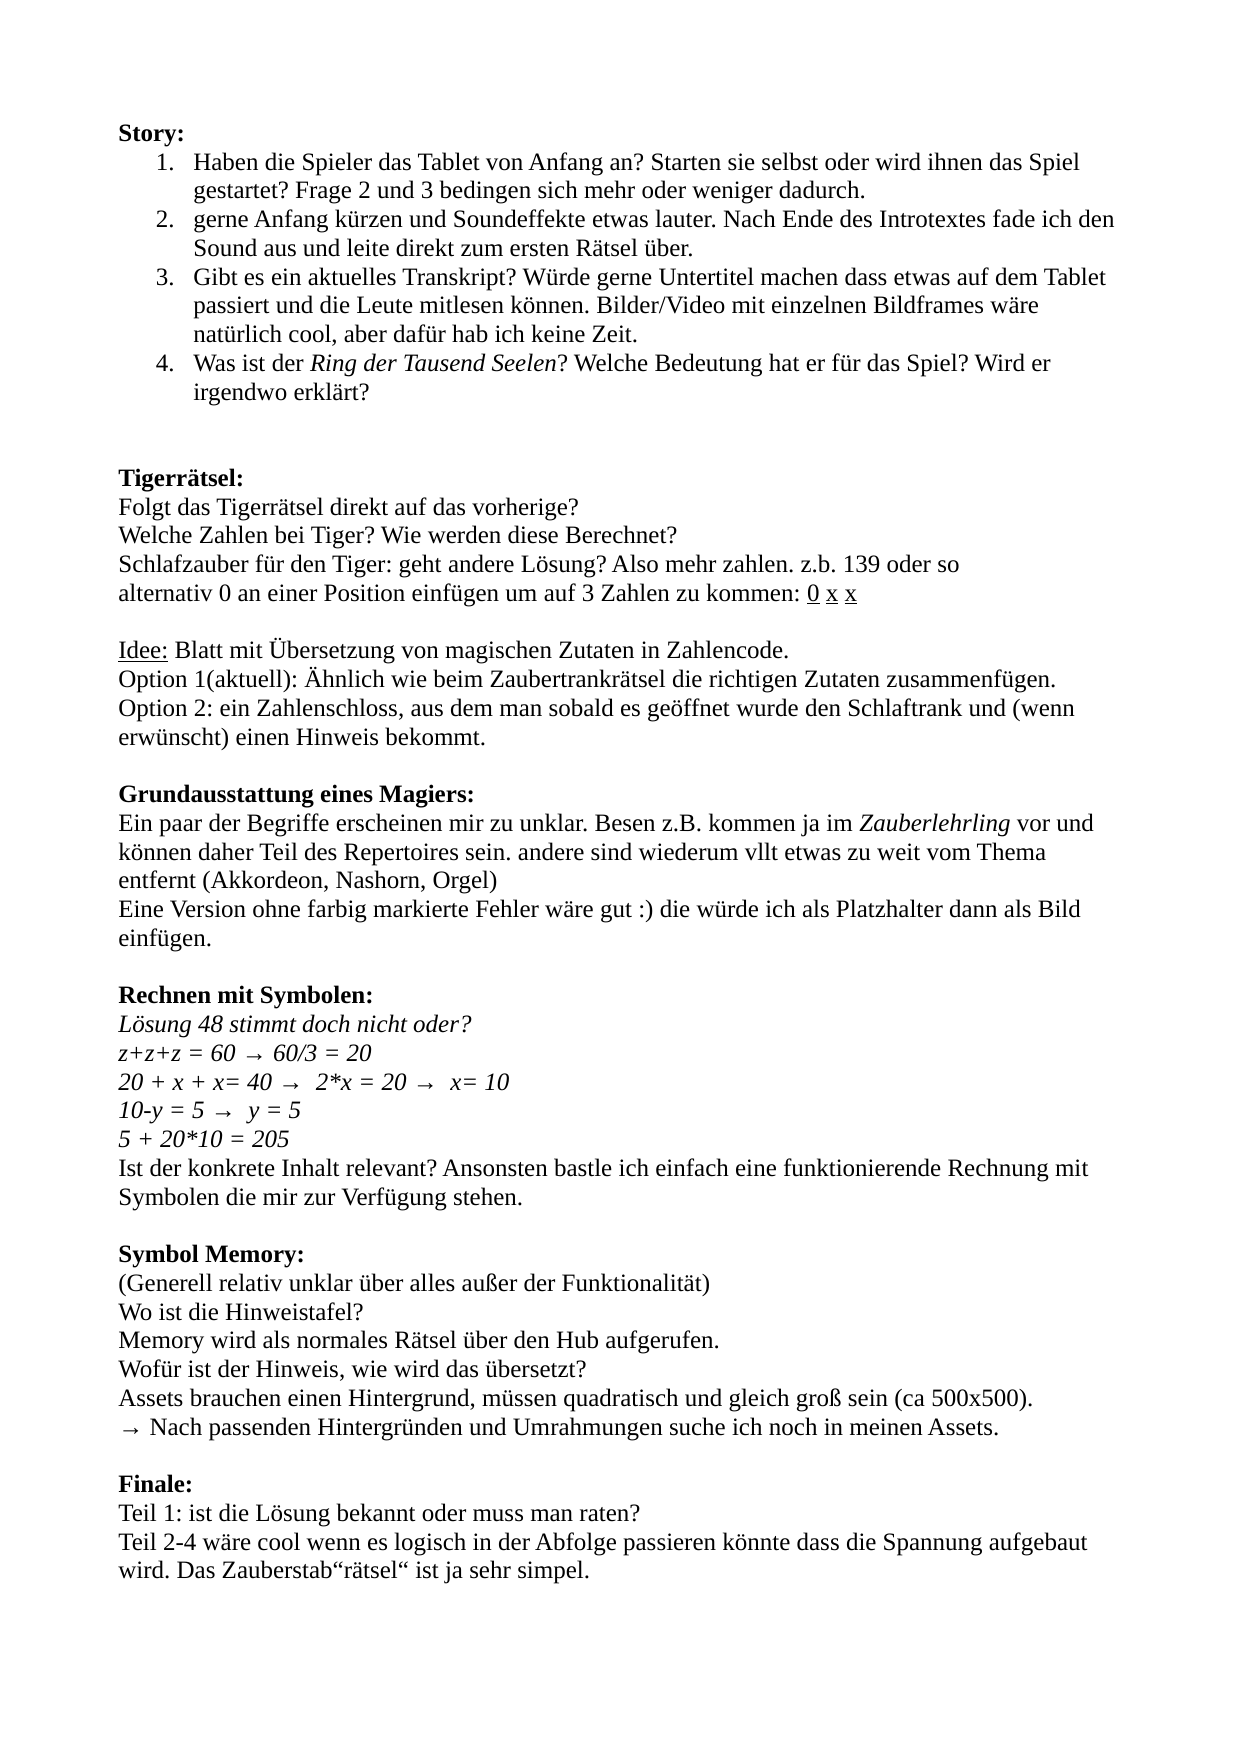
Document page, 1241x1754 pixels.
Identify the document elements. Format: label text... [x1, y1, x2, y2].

list gerne Anfang kürzen und Soundeffekte etwas lauter. Nach Ende des Introtextes fade ich den Sound aus und leite direkt zum ersten Rätsel über. [156, 204, 1122, 262]
text 5 + 20*10 = 205 [118, 1124, 1122, 1153]
text Story: [118, 118, 1122, 147]
text Eine Version ohne farbig markierte Fehler wäre gut :) die würde ich als Platzhalter dann als Bild einfügen. [118, 894, 1122, 952]
list Gibt es ein aktuelles Transkript? Würde gerne Untertitel machen dass etwas auf dem Tablet passiert und die Leute mitlesen können. Bilder/Video mit einzelnen Bildframes wäre natürlich cool, aber dafür hab ich keine Zeit. [156, 262, 1122, 348]
text Memory wird als normales Rätsel über den Hub aufgerufen. [118, 1326, 1122, 1354]
text Lösung 48 stimmt doch nicht oder? [118, 1009, 1122, 1038]
text Option 1(aktuell): Ähnlich wie beim Zaubertrankrätsel die richtigen Zutaten zusammenfügen. [118, 664, 1122, 693]
text Ist der konkrete Inhalt relevant? Ansonsten bastle ich einfach eine funktionierende Rechnung mit Symbolen die mir zur Verfügung stehen. [118, 1153, 1122, 1211]
text z+z+z = 60 → 60/3 = 20 [118, 1038, 1122, 1067]
text alternativ 0 an einer Position einfügen um auf 3 Zahlen zu kommen: 0 x x [118, 578, 1122, 607]
text 20 + x + x= 40 → 2*x = 20 → x= 10 [118, 1067, 1122, 1096]
text → Nach passenden Hintergründen und Umrahmungen suche ich noch in meinen Assets. [118, 1412, 1122, 1441]
text Finale: [118, 1469, 1122, 1498]
text Rechnen mit Symbolen: [118, 981, 1122, 1009]
text Welche Zahlen bei Tiger? Wie werden diese Berechnet? [118, 521, 1122, 549]
text Teil 2-4 wäre cool wenn es logisch in der Abfolge passieren könnte dass die Spannung aufgebaut wird. Das Zauberstab“rätsel“ ist ja sehr simpel. [118, 1527, 1122, 1584]
text Idee: Blatt mit Übersetzung von magischen Zutaten in Zahlencode. [118, 636, 1122, 664]
text 10-y = 5 → y = 5 [118, 1096, 1122, 1124]
list Haben die Spieler das Tablet von Anfang an? Starten sie selbst oder wird ihnen das Spiel gestartet? Frage 2 und 3 bedingen sich mehr oder weniger dadurch. [156, 147, 1122, 204]
text Symbol Memory: [118, 1239, 1122, 1268]
text Ein paar der Begriffe erscheinen mir zu unklar. Besen z.B. kommen ja im Zauberlehrling vor und können daher Teil des Repertoires sein. andere sind wiederum vllt etwas zu weit vom Thema entfernt (Akkordeon, Nashorn, Orgel) [118, 808, 1122, 894]
text Option 2: ein Zahlenschloss, aus dem man sobald es geöffnet wurde den Schlaftrank und (wenn erwünscht) einen Hinweis bekommt. [118, 693, 1122, 751]
text Tigerrätsel: [118, 463, 1122, 492]
text Wo ist die Hinweistafel? [118, 1297, 1122, 1326]
text (Generell relativ unklar über alles außer der Funktionalität) [118, 1268, 1122, 1297]
text Grundausstattung eines Magiers: [118, 779, 1122, 808]
list Was ist der Ring der Tausend Seelen? Welche Bedeutung hat er für das Spiel? Wird er irgendwo erklärt? [156, 348, 1122, 406]
text Folgt das Tigerrätsel direkt auf das vorherige? [118, 492, 1122, 521]
text Teil 1: ist die Lösung bekannt oder muss man raten? [118, 1498, 1122, 1527]
text Wofür ist der Hinweis, wie wird das übersetzt? [118, 1354, 1122, 1383]
text Assets brauchen einen Hintergrund, müssen quadratisch und gleich groß sein (ca 500x500). [118, 1383, 1122, 1412]
text Schlafzauber für den Tiger: geht andere Lösung? Also mehr zahlen. z.b. 139 oder so [118, 549, 1122, 578]
